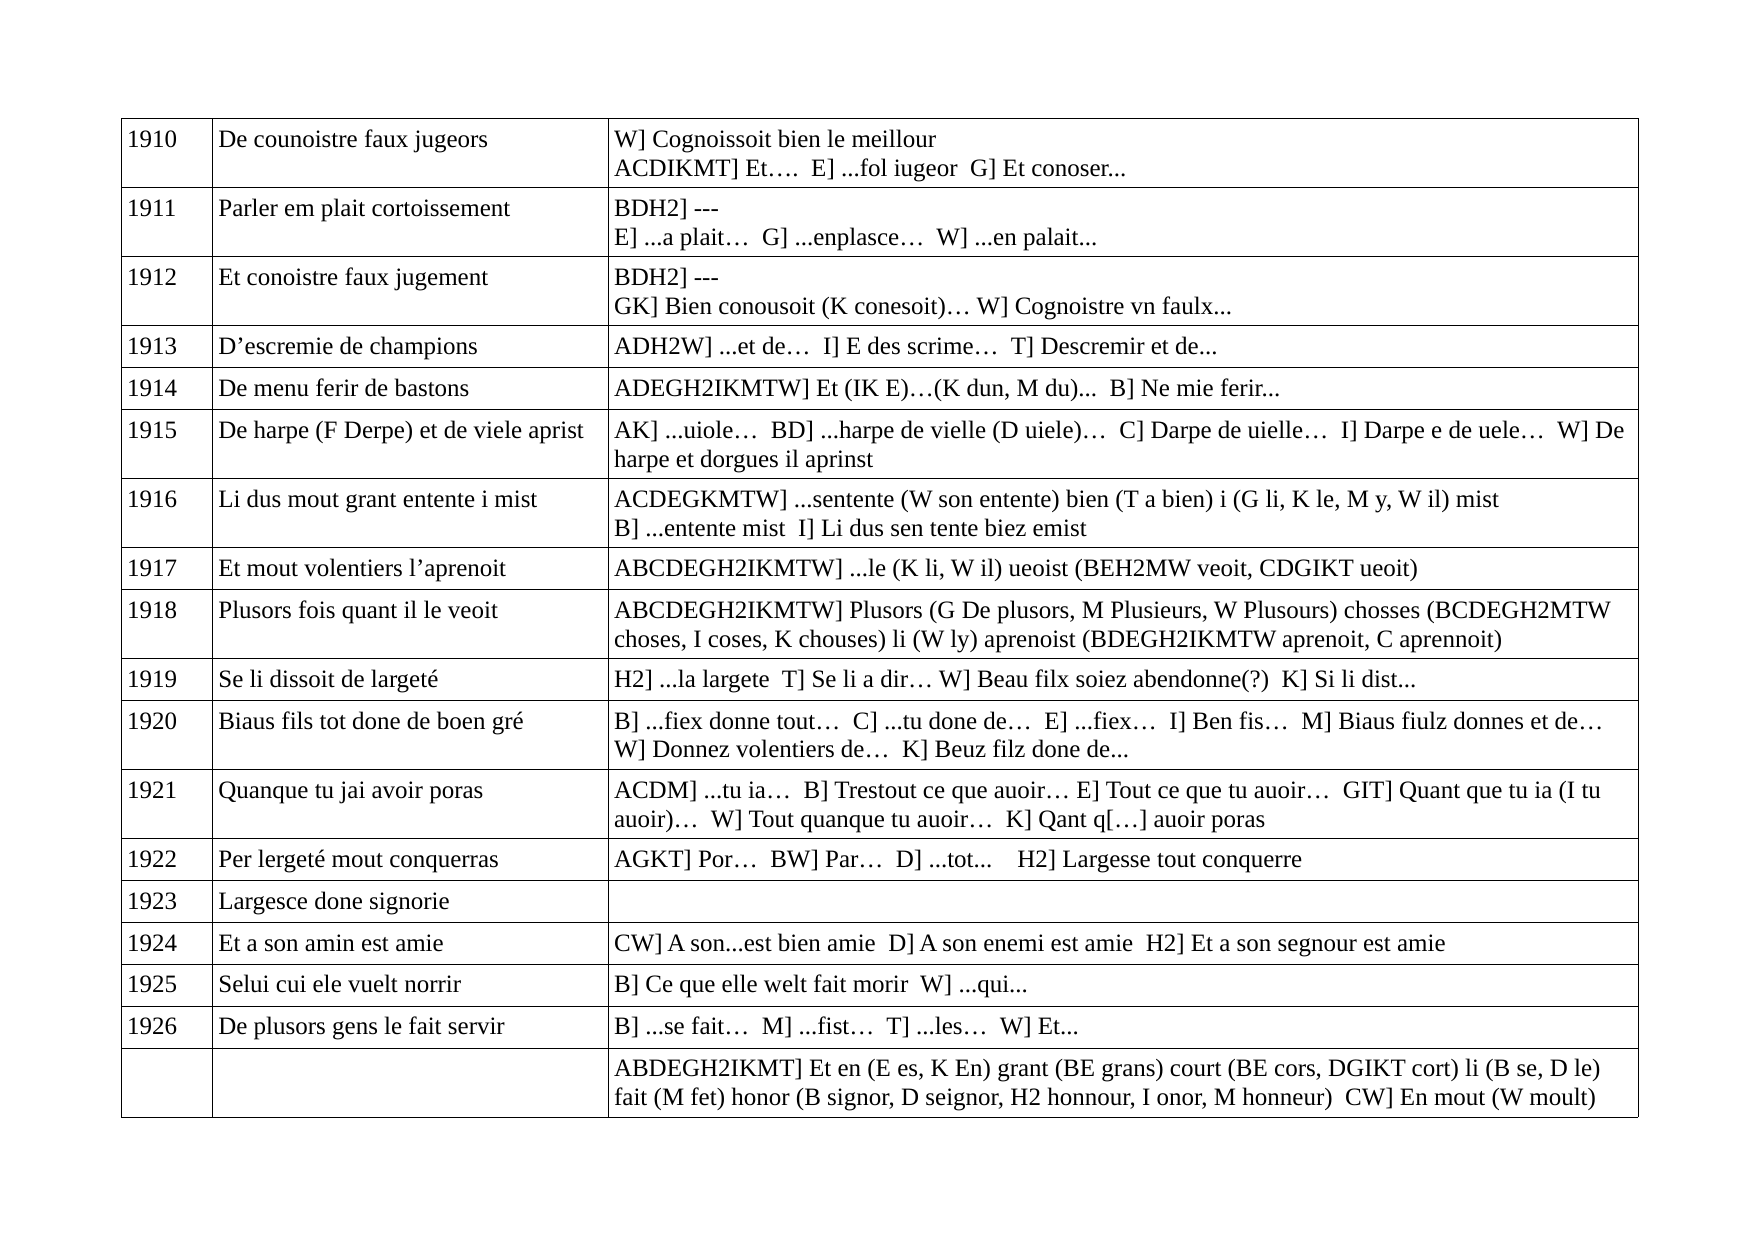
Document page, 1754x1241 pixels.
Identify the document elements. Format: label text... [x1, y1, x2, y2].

table_cell 1919 [122, 659, 212, 700]
table_cell 1917 [122, 548, 212, 589]
table_cell 1923 [122, 881, 212, 922]
table_cell ADH2W] ...et de… I] E des scrime… T] Descremir et de... [609, 326, 1638, 367]
table_cell ABCDEGH2IKMTW] ...le (K li, W il) ueoist (BEH2MW veoit, CDGIKT ueoit) [609, 548, 1638, 589]
table_cell [609, 881, 1638, 922]
table_cell AGKT] Por… BW] Par… D] ...tot... H2] Largesse tout conquerre [609, 839, 1638, 880]
table_cell 1918 [122, 590, 212, 658]
table_cell Quanque tu jai avoir poras [213, 770, 608, 838]
table_cell ACDM] ...tu ia… B] Trestout ce que auoir… E] Tout ce que tu auoir… GIT] Quant que tu ia (I tu auoir)… W] Tout quanque tu auoir… K] Qant q[…] auoir poras [609, 770, 1638, 838]
table_cell AK] ...uiole… BD] ...harpe de vielle (D uiele)… C] Darpe de uielle… I] Darpe e de uele… W] De harpe et dorgues il aprinst [609, 410, 1638, 478]
table_cell Selui cui ele vuelt norrir [213, 965, 608, 1006]
table_cell 1911 [122, 188, 212, 256]
table_cell B] ...fiex donne tout… C] ...tu done de… E] ...fiex… I] Ben fis… M] Biaus fiulz donnes et de… W] Donnez volentiers de… K] Beuz filz done de... [609, 701, 1638, 769]
table_cell De harpe (F Derpe) et de viele aprist [213, 410, 608, 478]
table_cell 1920 [122, 701, 212, 769]
table_cell 1926 [122, 1007, 212, 1047]
table_cell 1915 [122, 410, 212, 478]
table_cell 1912 [122, 257, 212, 325]
table_cell Plusors fois quant il le veoit [213, 590, 608, 658]
table_cell Et a son amin est amie [213, 923, 608, 964]
table_cell Se li dissoit de largeté [213, 659, 608, 700]
table_cell ABCDEGH2IKMTW] Plusors (G De plusors, M Plusieurs, W Plusours) chosses (BCDEGH2MTW choses, I coses, K chouses) li (W ly) aprenoist (BDEGH2IKMTW aprenoit, C aprennoit) [609, 590, 1638, 658]
table_cell Per lergeté mout conquerras [213, 839, 608, 880]
table_cell 1913 [122, 326, 212, 367]
table_cell B] ...se fait… M] ...fist… T] ...les… W] Et... [609, 1007, 1638, 1047]
table_cell De plusors gens le fait servir [213, 1007, 608, 1047]
table_cell 1924 [122, 923, 212, 964]
table_cell Li dus mout grant entente i mist [213, 479, 608, 547]
table_cell CW] A son...est bien amie D] A son enemi est amie H2] Et a son segnour est amie [609, 923, 1638, 964]
table_cell B] Ce que elle welt fait morir W] ...qui... [609, 965, 1638, 1006]
table_cell 1916 [122, 479, 212, 547]
table_cell Parler em plait cortoissement [213, 188, 608, 256]
table_cell Biaus fils tot done de boen gré [213, 701, 608, 769]
table_cell 1921 [122, 770, 212, 838]
table_cell [122, 1049, 212, 1117]
table_cell H2] ...la largete T] Se li a dir… W] Beau filx soiez abendonne(?) K] Si li dist... [609, 659, 1638, 700]
table_cell Et mout volentiers l’aprenoit [213, 548, 608, 589]
table_cell ACDEGKMTW] ...sentente (W son entente) bien (T a bien) i (G li, K le, M y, W il) mist B] ...entente mist I] Li dus sen tente biez emist [609, 479, 1638, 547]
table_cell D’escremie de champions [213, 326, 608, 367]
table_cell Largesce done signorie [213, 881, 608, 922]
table_cell 1925 [122, 965, 212, 1006]
table_cell 1922 [122, 839, 212, 880]
table_cell 1914 [122, 368, 212, 409]
table_cell [213, 1049, 608, 1117]
table_cell ADEGH2IKMTW] Et (IK E)…(K dun, M du)... B] Ne mie ferir... [609, 368, 1638, 409]
table_cell W] Cognoissoit bien le meillour ACDIKMT] Et…. E] ...fol iugeor G] Et conoser... [609, 119, 1638, 187]
table_cell De counoistre faux jugeors [213, 119, 608, 187]
table_cell De menu ferir de bastons [213, 368, 608, 409]
table_cell Et conoistre faux jugement [213, 257, 608, 325]
table_cell BDH2] --- GK] Bien conousoit (K conesoit)… W] Cognoistre vn faulx... [609, 257, 1638, 325]
table_cell 1910 [122, 119, 212, 187]
table_cell ABDEGH2IKMT] Et en (E es, K En) grant (BE grans) court (BE cors, DGIKT cort) li (B se, D le) fait (M fet) honor (B signor, D seignor, H2 honnour, I onor, M honneur) CW] En mout (W moult) [609, 1049, 1638, 1117]
table_cell BDH2] --- E] ...a plait… G] ...enplasce… W] ...en palait... [609, 188, 1638, 256]
